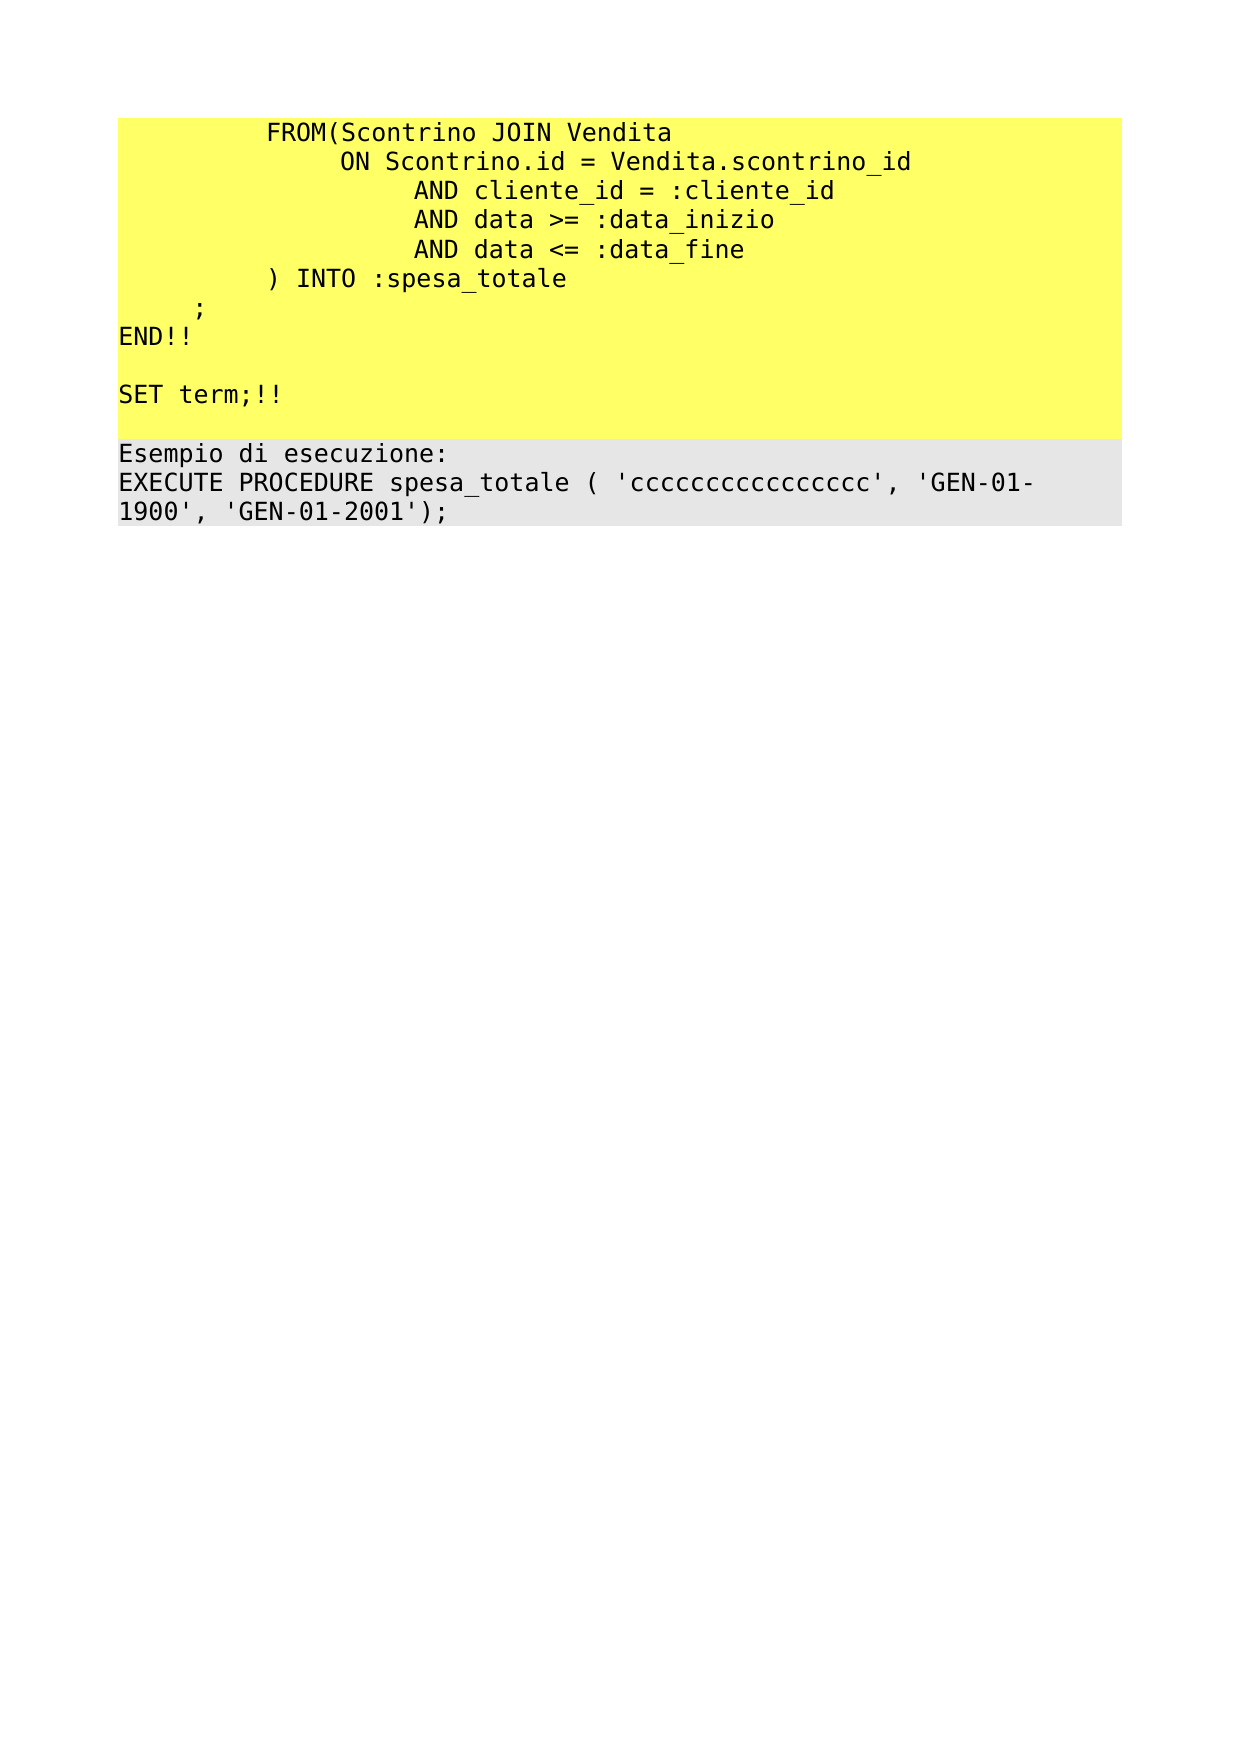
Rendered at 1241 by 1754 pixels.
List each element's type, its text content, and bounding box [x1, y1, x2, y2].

text ON Scontrino.id = Vendita.scontrino_id [118, 147, 1122, 176]
text AND data >= :data_inizio [118, 206, 1122, 235]
text FROM(Scontrino JOIN Vendita [118, 118, 1122, 147]
text END!! [118, 322, 1122, 351]
text SET term;!! [118, 381, 1122, 410]
text EXECUTE PROCEDURE spesa_totale ( 'cccccccccccccccc', 'GEN-01-1900', 'GEN-01-2001'); [118, 468, 1122, 526]
text ) INTO :spesa_totale [118, 264, 1122, 293]
text Esempio di esecuzione: [118, 439, 1122, 468]
text AND data <= :data_fine [118, 235, 1122, 264]
text AND cliente_id = :cliente_id [118, 176, 1122, 206]
text ; [118, 293, 1122, 322]
